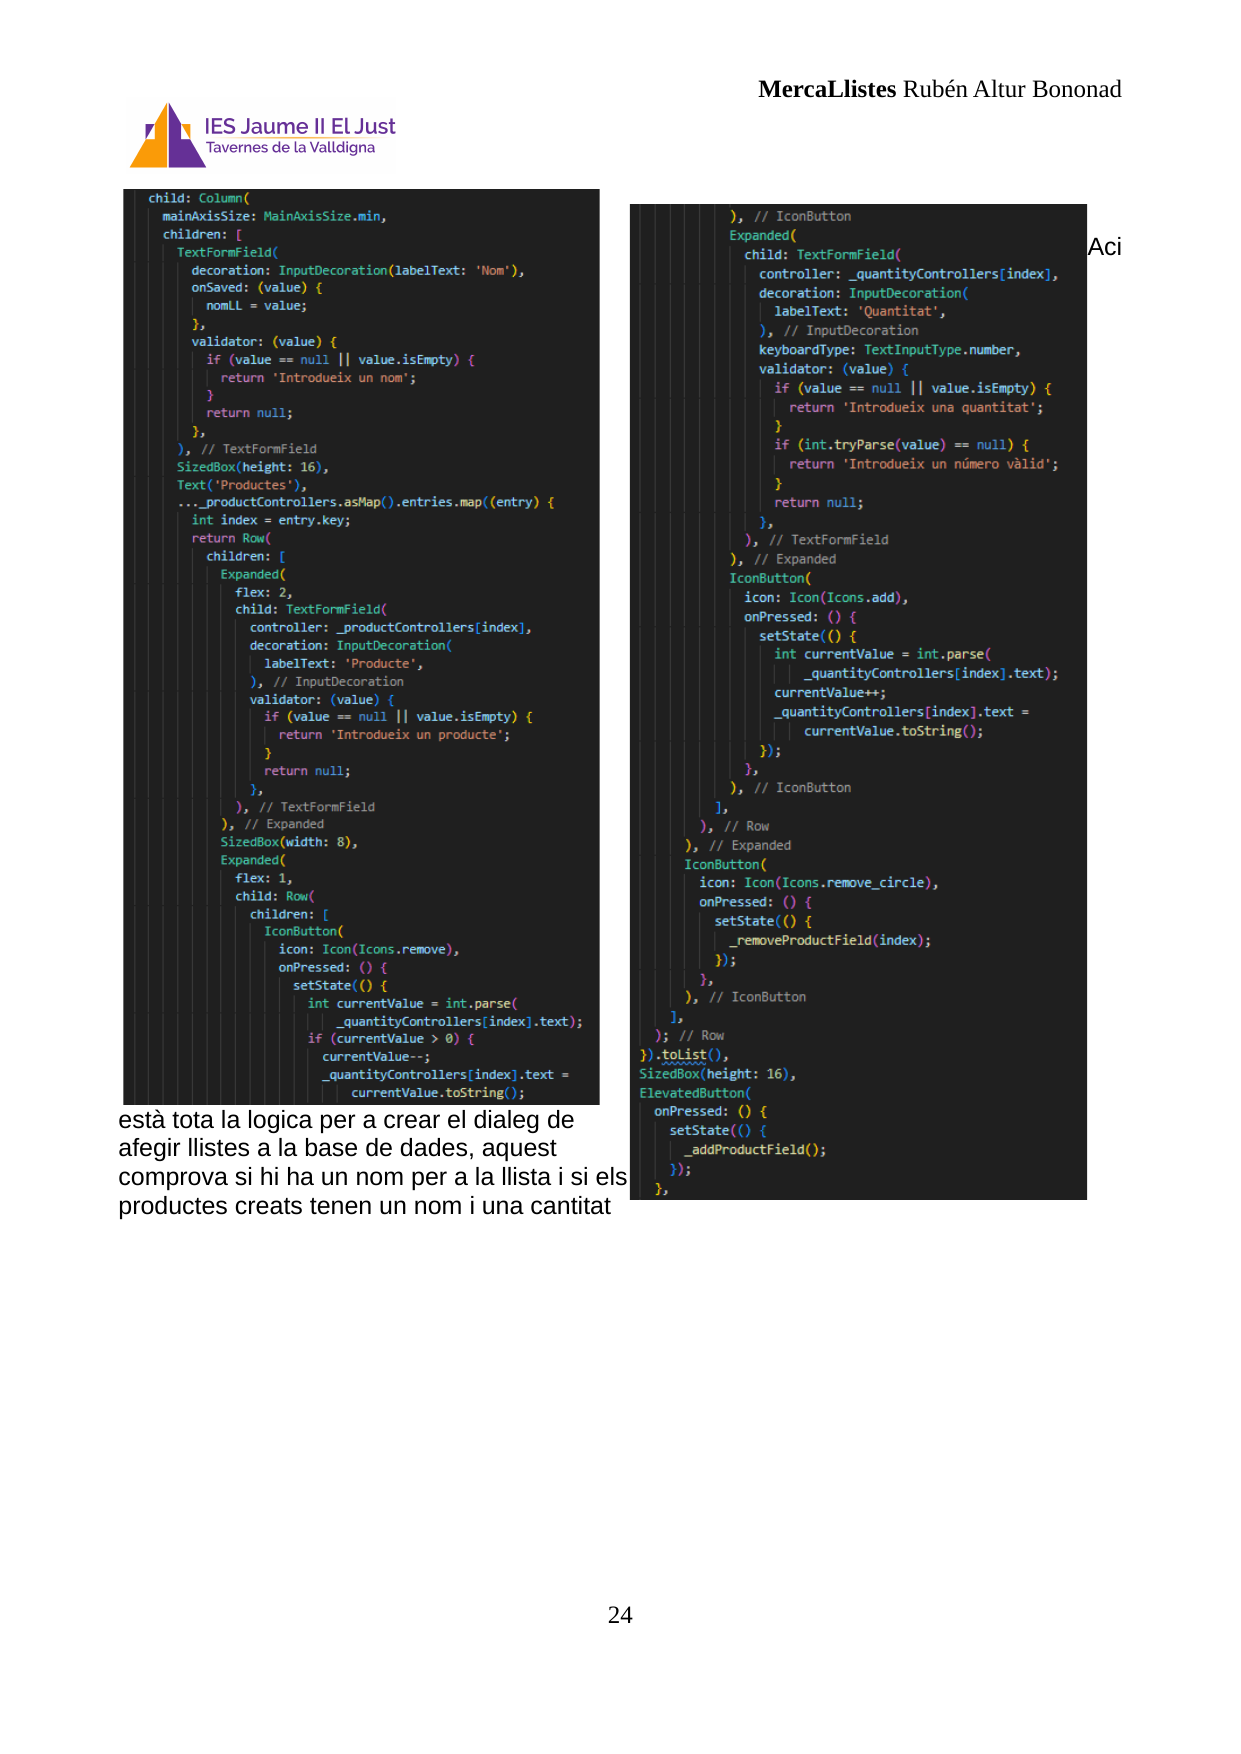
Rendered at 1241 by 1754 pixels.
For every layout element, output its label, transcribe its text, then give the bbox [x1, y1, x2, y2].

picture [629, 204, 1088, 1200]
picture [126, 97, 396, 174]
picture [123, 189, 600, 1105]
text Aci està tota la logica per a crear el dialeg de afegir llistes a la base de dades, aquest comprova si hi ha un nom per a la llista i si els productes creats tenen un nom i una cantitat [118, 232, 1122, 1219]
